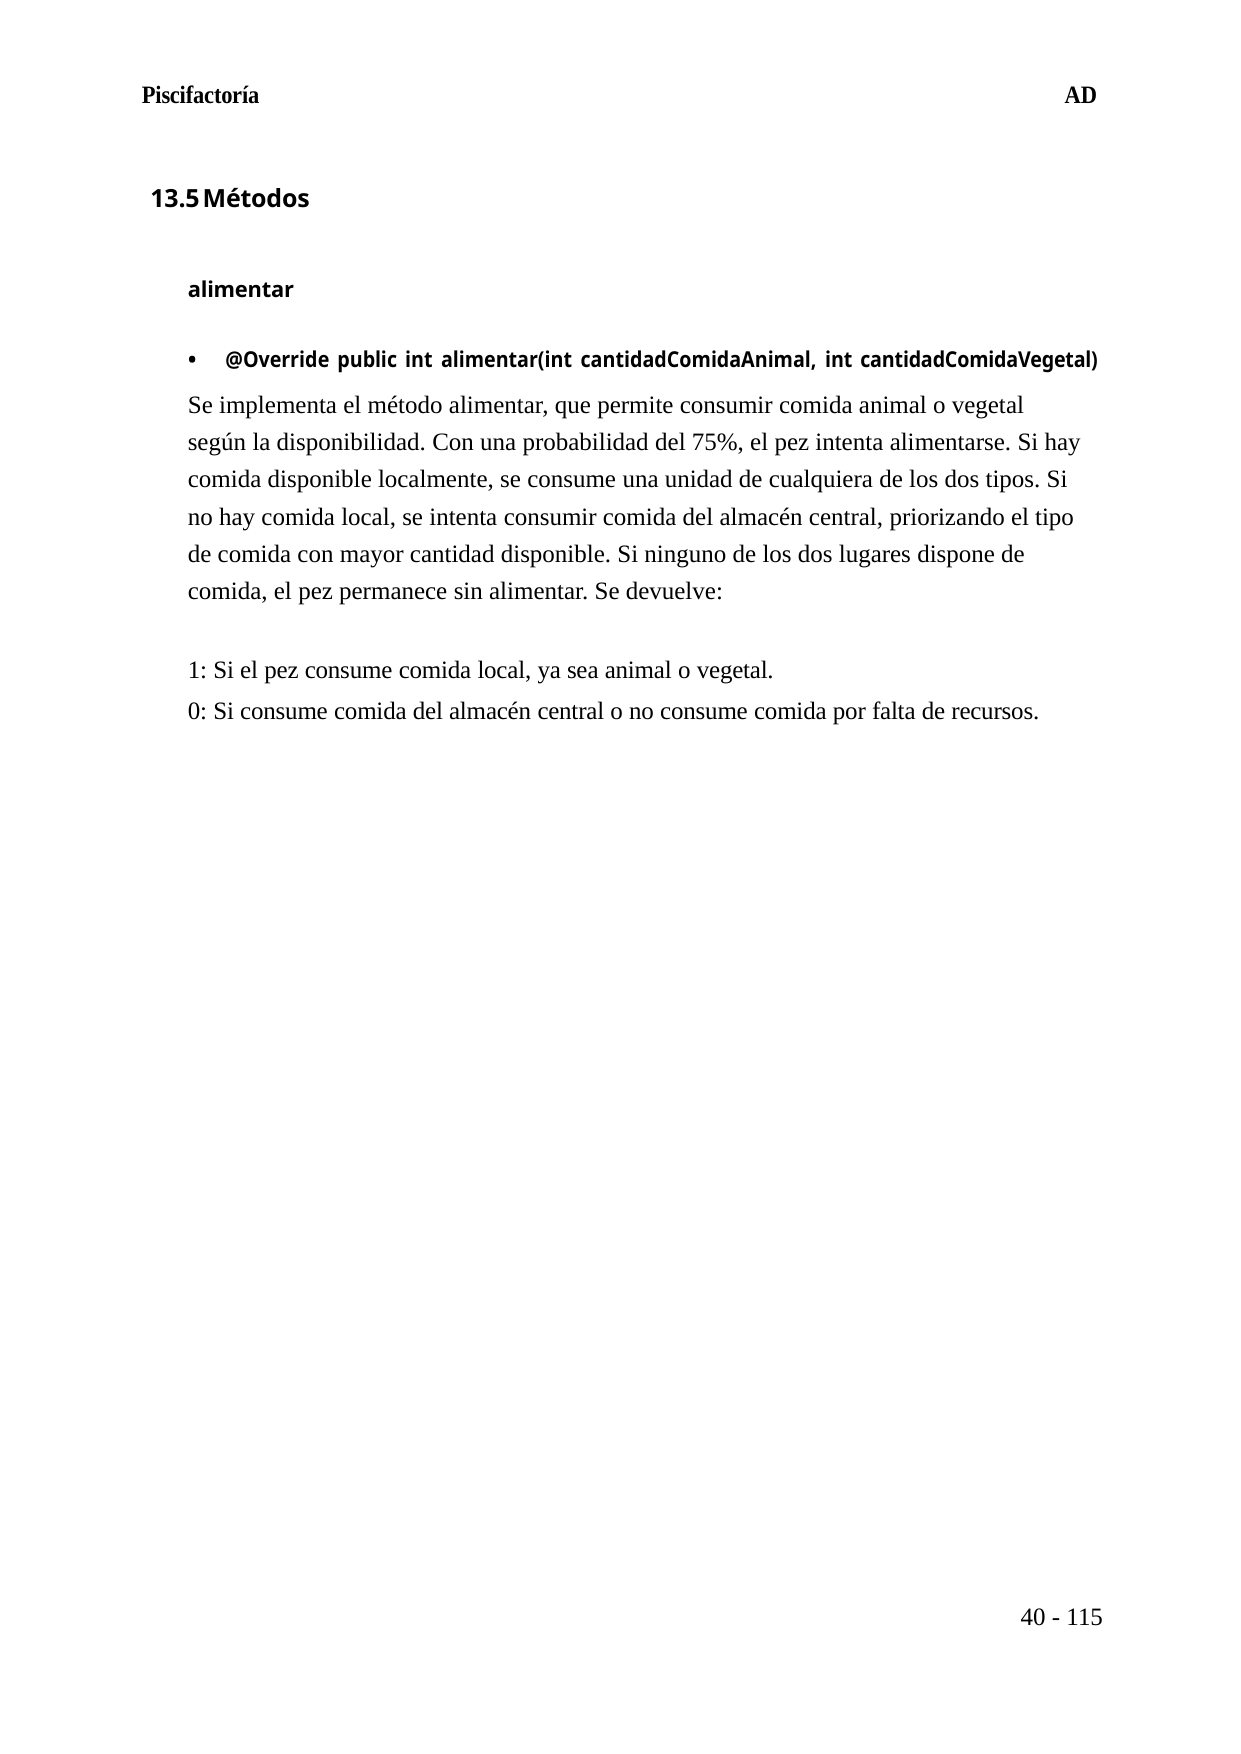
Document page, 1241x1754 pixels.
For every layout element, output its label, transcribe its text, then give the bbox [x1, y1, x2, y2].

subtitle Métodos [150, 181, 1103, 215]
text 1: Si el pez consume comida local, ya sea animal o vegetal. [188, 655, 1103, 684]
text Se implementa el método alimentar, que permite consumir comida animal o vegetal según la disponibilidad. Con una probabilidad del 75%, el pez intenta alimentarse. Si hay comida disponible localmente, se consume una unidad de cualquiera de los dos tipos. Si no hay comida local, se intenta consumir comida del almacén central, priorizando el tipo de comida con mayor cantidad disponible. Si ninguno de los dos lugares dispone de comida, el pez permanece sin alimentar. Se devuelve: [188, 390, 1085, 605]
list @Override public int alimentar(int cantidadComidaAnimal, int cantidadComidaVegetal) [188, 344, 1103, 374]
text 0: Si consume comida del almacén central o no consume comida por falta de recursos. [188, 696, 1103, 725]
subtitle alimentar [188, 273, 1103, 303]
